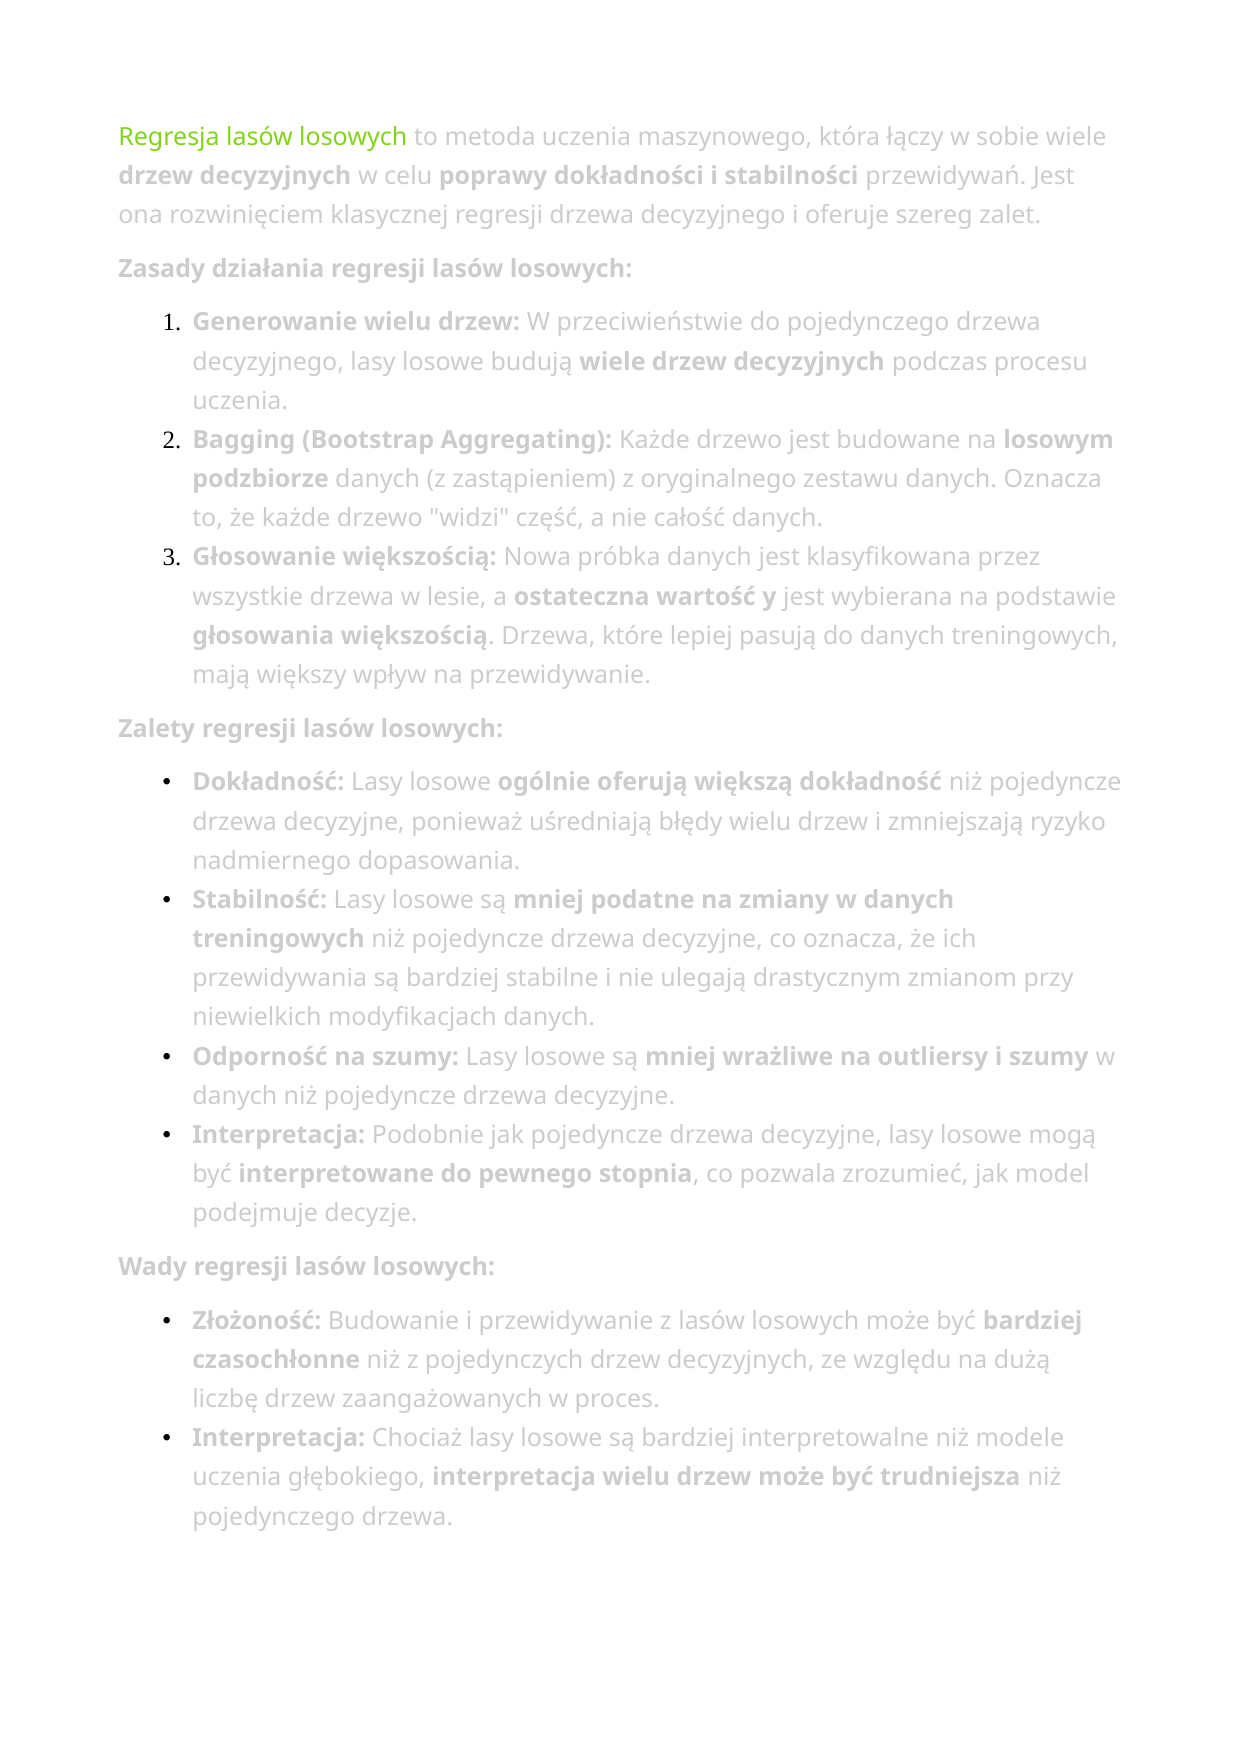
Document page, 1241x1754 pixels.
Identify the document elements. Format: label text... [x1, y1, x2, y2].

text Zasady działania regresji lasów losowych: [118, 250, 1122, 284]
list Interpretacja: Podobnie jak pojedyncze drzewa decyzyjne, lasy losowe mogą być interpretowane do pewnego stopnia, co pozwala zrozumieć, jak model podejmuje decyzje. [162, 1116, 1122, 1229]
list Głosowanie większością: Nowa próbka danych jest klasyfikowana przez wszystkie drzewa w lesie, a ostateczna wartość y jest wybierana na podstawie głosowania większością. Drzewa, które lepiej pasują do danych treningowych, mają większy wpływ na przewidywanie. [162, 539, 1122, 691]
list Stabilność: Lasy losowe są mniej podatne na zmiany w danych treningowych niż pojedyncze drzewa decyzyjne, co oznacza, że ​​ich przewidywania są bardziej stabilne i nie ulegają drastycznym zmianom przy niewielkich modyfikacjach danych. [162, 881, 1122, 1033]
list Generowanie wielu drzew: W przeciwieństwie do pojedynczego drzewa decyzyjnego, lasy losowe budują wiele drzew decyzyjnych podczas procesu uczenia. [162, 304, 1122, 416]
list Odporność na szumy: Lasy losowe są mniej wrażliwe na outliersy i szumy w danych niż pojedyncze drzewa decyzyjne. [162, 1038, 1122, 1111]
text Wady regresji lasów losowych: [118, 1248, 1122, 1283]
list Złożoność: Budowanie i przewidywanie z lasów losowych może być bardziej czasochłonne niż z pojedynczych drzew decyzyjnych, ze względu na dużą liczbę drzew zaangażowanych w proces. [162, 1302, 1122, 1415]
list Interpretacja: Chociaż lasy losowe są bardziej interpretowalne niż modele uczenia głębokiego, interpretacja wielu drzew może być trudniejsza niż pojedynczego drzewa. [162, 1420, 1122, 1532]
list Bagging (Bootstrap Aggregating): Każde drzewo jest budowane na losowym podzbiorze danych (z zastąpieniem) z oryginalnego zestawu danych. Oznacza to, że każde drzewo "widzi" część, a nie całość danych. [162, 421, 1122, 534]
list Dokładność: Lasy losowe ogólnie oferują większą dokładność niż pojedyncze drzewa decyzyjne, ponieważ uśredniają błędy wielu drzew i zmniejszają ryzyko nadmiernego dopasowania. [162, 764, 1122, 876]
text Zalety regresji lasów losowych: [118, 710, 1122, 744]
text Regresja lasów losowych to metoda uczenia maszynowego, która łączy w sobie wiele drzew decyzyjnych w celu poprawy dokładności i stabilności przewidywań. Jest ona rozwinięciem klasycznej regresji drzewa decyzyjnego i oferuje szereg zalet. [118, 118, 1122, 231]
